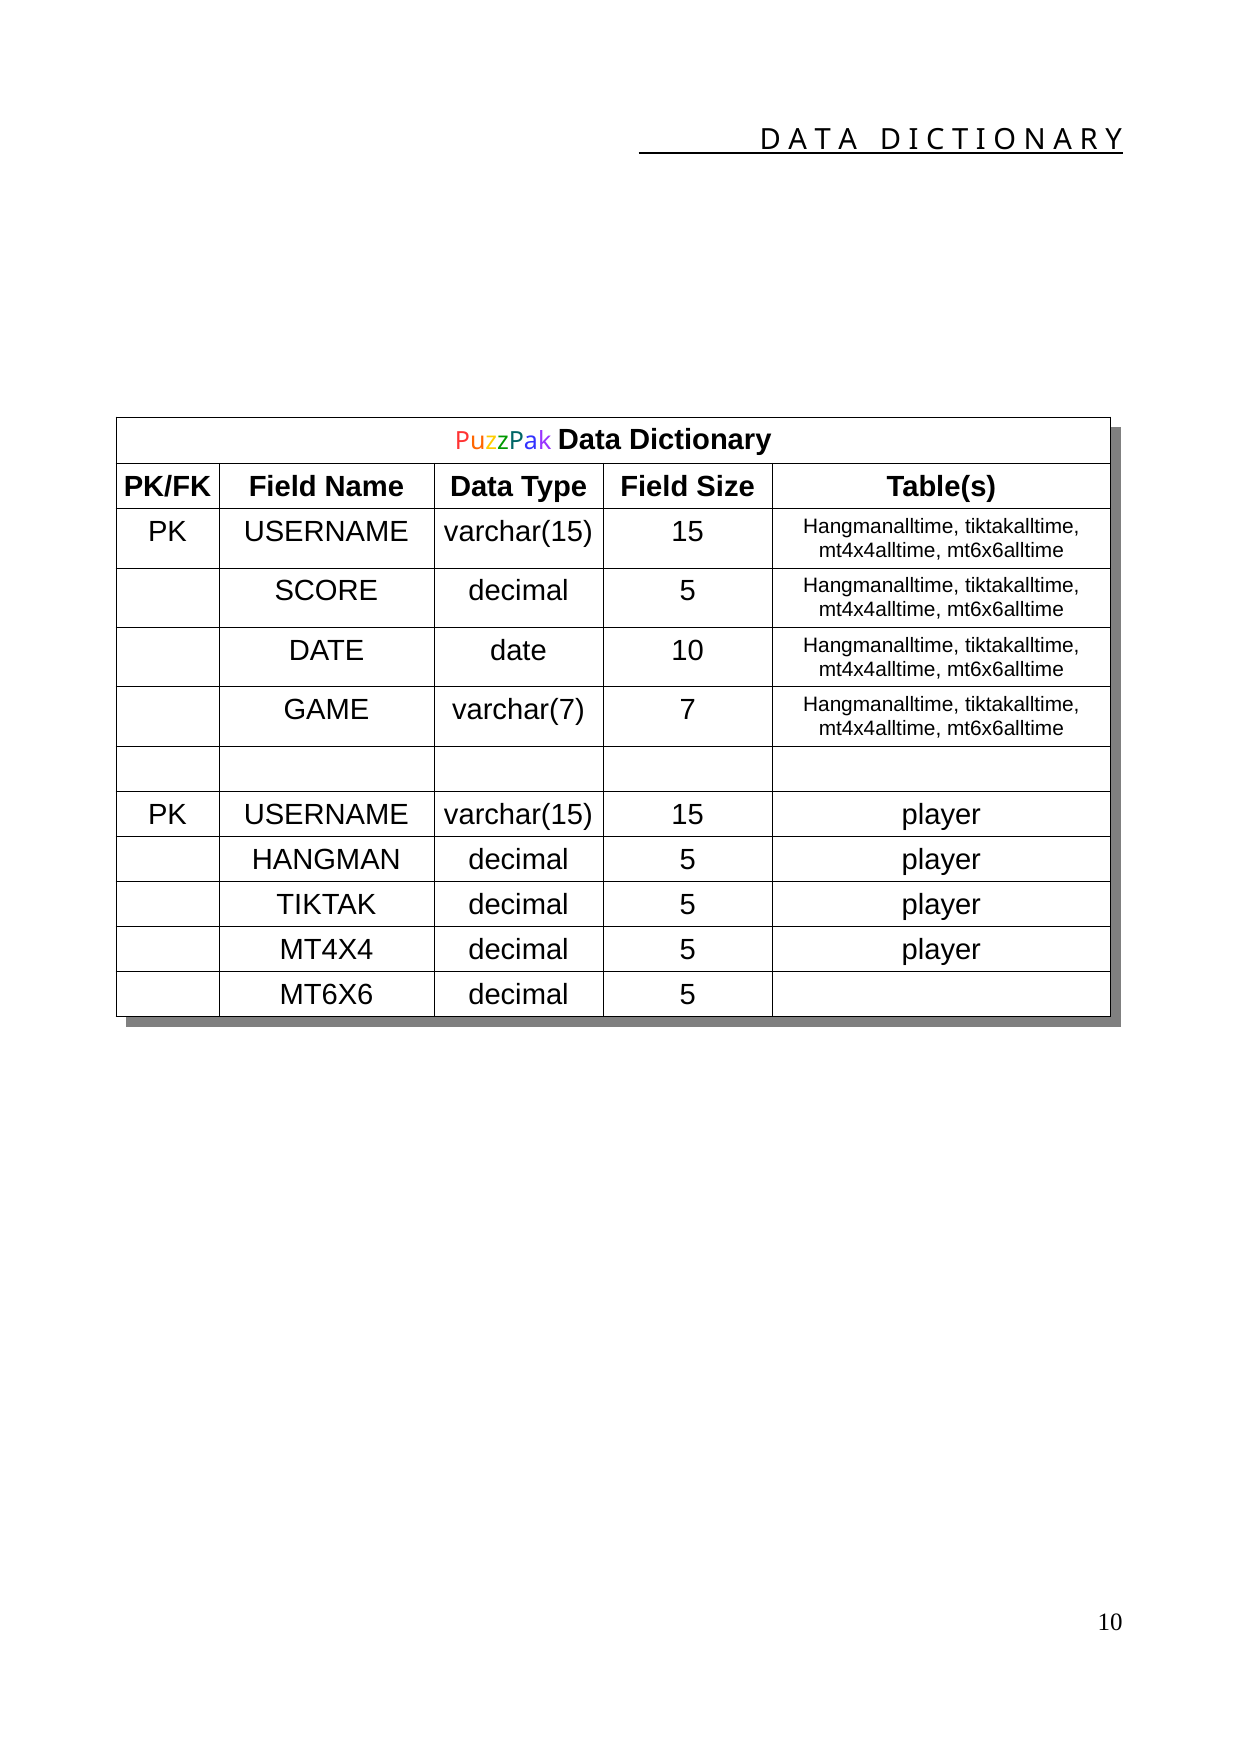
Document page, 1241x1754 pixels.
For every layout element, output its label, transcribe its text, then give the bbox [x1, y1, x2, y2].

table_cell [117, 628, 219, 686]
table_cell 5 [604, 972, 772, 1016]
table_cell decimal [435, 972, 603, 1016]
table_cell MT4X4 [220, 927, 434, 971]
table_cell decimal [435, 927, 603, 971]
table_cell Field Name [220, 464, 434, 508]
table_cell MT6X6 [220, 972, 434, 1016]
table_cell Data Type [435, 464, 603, 508]
table_cell USERNAME [220, 792, 434, 836]
table_cell Field Size [604, 464, 772, 508]
table_cell HANGMAN [220, 837, 434, 881]
table_cell [773, 747, 1110, 791]
table_cell PK/FK [117, 464, 219, 508]
table_cell player [773, 927, 1110, 971]
table_cell decimal [435, 569, 603, 627]
table_cell 5 [604, 837, 772, 881]
table_cell PK [117, 792, 219, 836]
table_cell Hangmanalltime, tiktakalltime, mt4x4alltime, mt6x6alltime [773, 628, 1110, 686]
table_cell [773, 972, 1110, 1016]
table_cell Hangmanalltime, tiktakalltime, mt4x4alltime, mt6x6alltime [773, 569, 1110, 627]
table_cell 15 [604, 792, 772, 836]
table_cell varchar(15) [435, 509, 603, 567]
table_cell decimal [435, 882, 603, 926]
table_cell 5 [604, 882, 772, 926]
table_cell SCORE [220, 569, 434, 627]
table_cell 7 [604, 687, 772, 746]
table_cell GAME [220, 687, 434, 746]
table_cell USERNAME [220, 509, 434, 567]
table_cell date [435, 628, 603, 686]
table_cell [117, 837, 219, 881]
table_cell 5 [604, 569, 772, 627]
table_cell Hangmanalltime, tiktakalltime, mt4x4alltime, mt6x6alltime [773, 687, 1110, 746]
text D A T A D I C T I O N A R Y [118, 118, 1122, 158]
table_cell decimal [435, 837, 603, 881]
table_cell TIKTAK [220, 882, 434, 926]
table_cell DATE [220, 628, 434, 686]
table_cell varchar(7) [435, 687, 603, 746]
table_cell player [773, 837, 1110, 881]
table_cell player [773, 792, 1110, 836]
table_cell [117, 747, 219, 791]
table_cell PK [117, 509, 219, 567]
table_cell [117, 687, 219, 746]
table_cell Hangmanalltime, tiktakalltime, mt4x4alltime, mt6x6alltime [773, 509, 1110, 567]
table_cell [220, 747, 434, 791]
table_cell 10 [604, 628, 772, 686]
table_cell varchar(15) [435, 792, 603, 836]
table_cell [117, 569, 219, 627]
table_cell Table(s) [773, 464, 1110, 508]
table_cell player [773, 882, 1110, 926]
table_cell [117, 882, 219, 926]
table_cell [117, 972, 219, 1016]
table_cell [604, 747, 772, 791]
table_header PuzzPak Data Dictionary [117, 418, 1110, 463]
table_cell 15 [604, 509, 772, 567]
table_cell 5 [604, 927, 772, 971]
table_cell [117, 927, 219, 971]
table_cell [435, 747, 603, 791]
